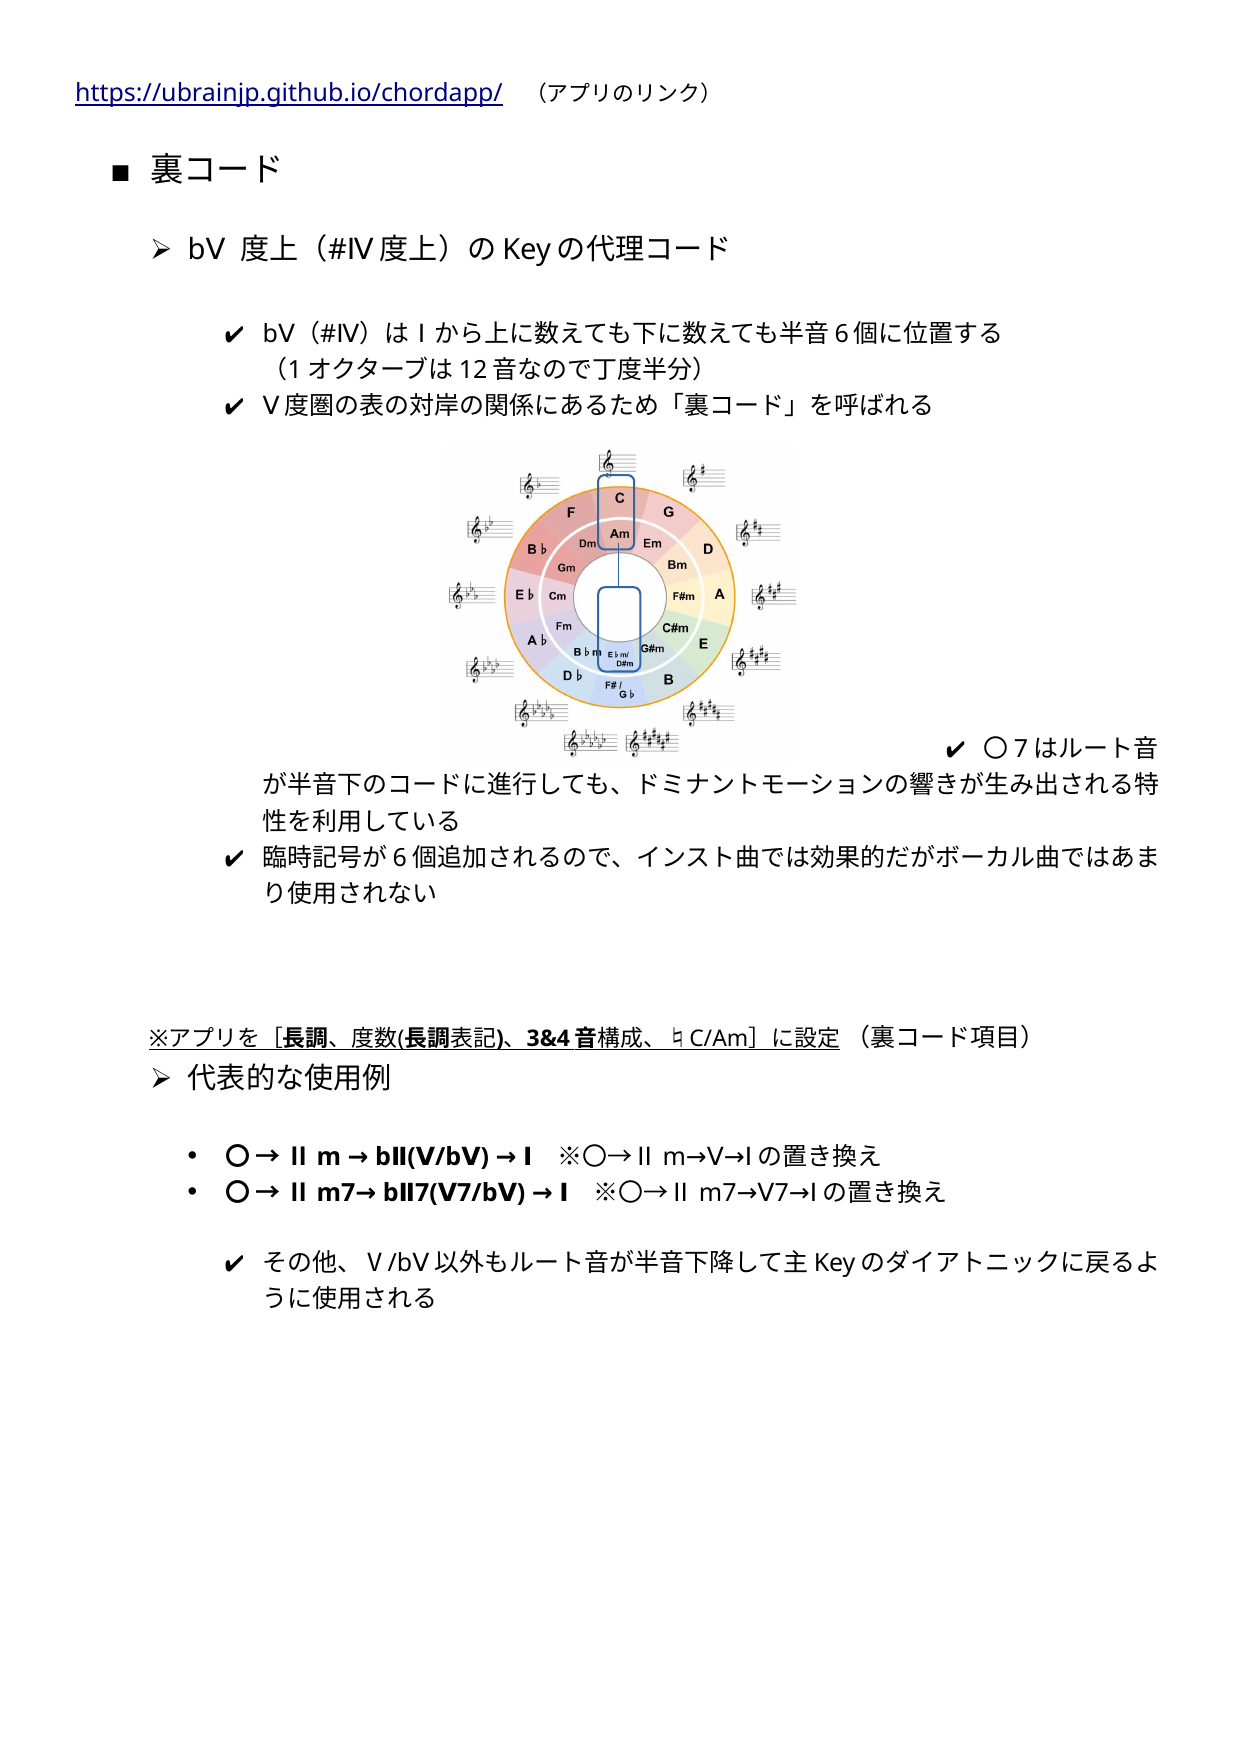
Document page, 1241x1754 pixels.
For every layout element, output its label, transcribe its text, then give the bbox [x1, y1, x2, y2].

list その他、Ⅴ/bⅤ以外もルート音が半音下降して主Keyのダイアトニックに戻るように使用される [225, 1243, 1165, 1315]
text ※アプリを［長調、度数(長調表記)、3&4音構成、♮C/Am］に設定 （裏コード項目） [75, 1018, 1165, 1054]
list 〇 → Ⅱm → bⅡ(Ⅴ/bⅤ) → Ⅰ ※〇→Ⅱm→Ⅴ→Ⅰの置き換え [187, 1136, 1165, 1172]
list 裏コード [112, 143, 1165, 191]
list bⅤ度上（#Ⅳ度上）のKeyの代理コード [150, 225, 1165, 268]
picture [444, 444, 797, 764]
list 臨時記号が6個追加されるので、インスト曲では効果的だがボーカル曲ではあまり使用されない [225, 837, 1165, 910]
list 〇 → Ⅱm7→ bⅡ7(Ⅴ7/bⅤ) → Ⅰ ※〇→Ⅱm7→Ⅴ7→Ⅰの置き換え [187, 1172, 1165, 1209]
list 〇7はルート音が半音下のコードに進行しても、ドミナントモーションの響きが生み出される特性を利用している [225, 728, 1165, 837]
list bⅤ（#Ⅳ）はⅠから上に数えても下に数えても半音6個に位置する （1オクターブは12音なので丁度半分） [225, 313, 1165, 386]
list 代表的な使用例 [150, 1054, 1165, 1096]
list Ⅴ度圏の表の対岸の関係にあるため「裏コード」を呼ばれる [225, 386, 1165, 422]
text https://ubrainjp.github.io/chordapp/ （アプリのリンク） [75, 75, 1165, 109]
